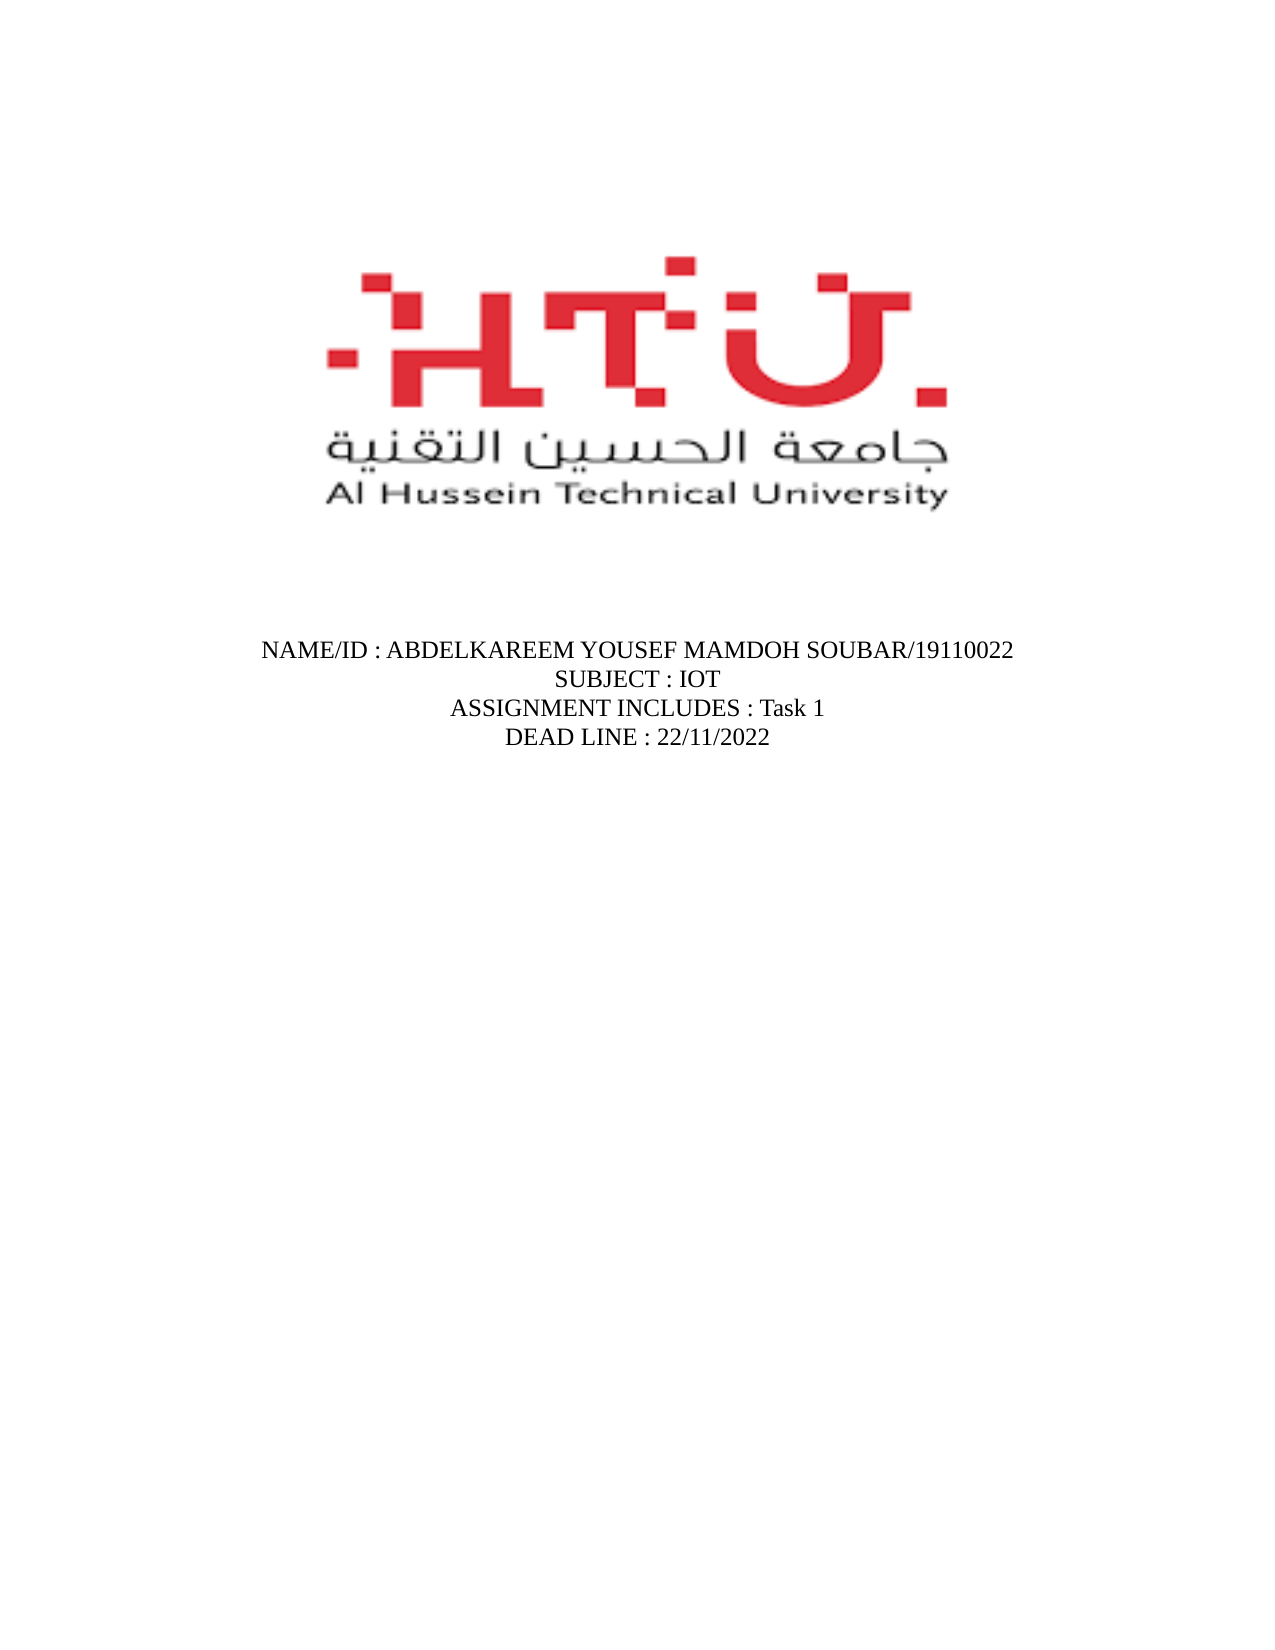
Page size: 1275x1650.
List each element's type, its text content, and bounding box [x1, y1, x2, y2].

text NAME/ID : ABDELKAREEM YOUSEF MAMDOH SOUBAR/19110022 [118, 636, 1157, 664]
text SUBJECT : IOT [118, 664, 1157, 693]
text ASSIGNMENT INCLUDES : Task 1 [118, 693, 1157, 722]
picture [255, 118, 1020, 593]
text DEAD LINE : 22/11/2022 [118, 722, 1157, 751]
